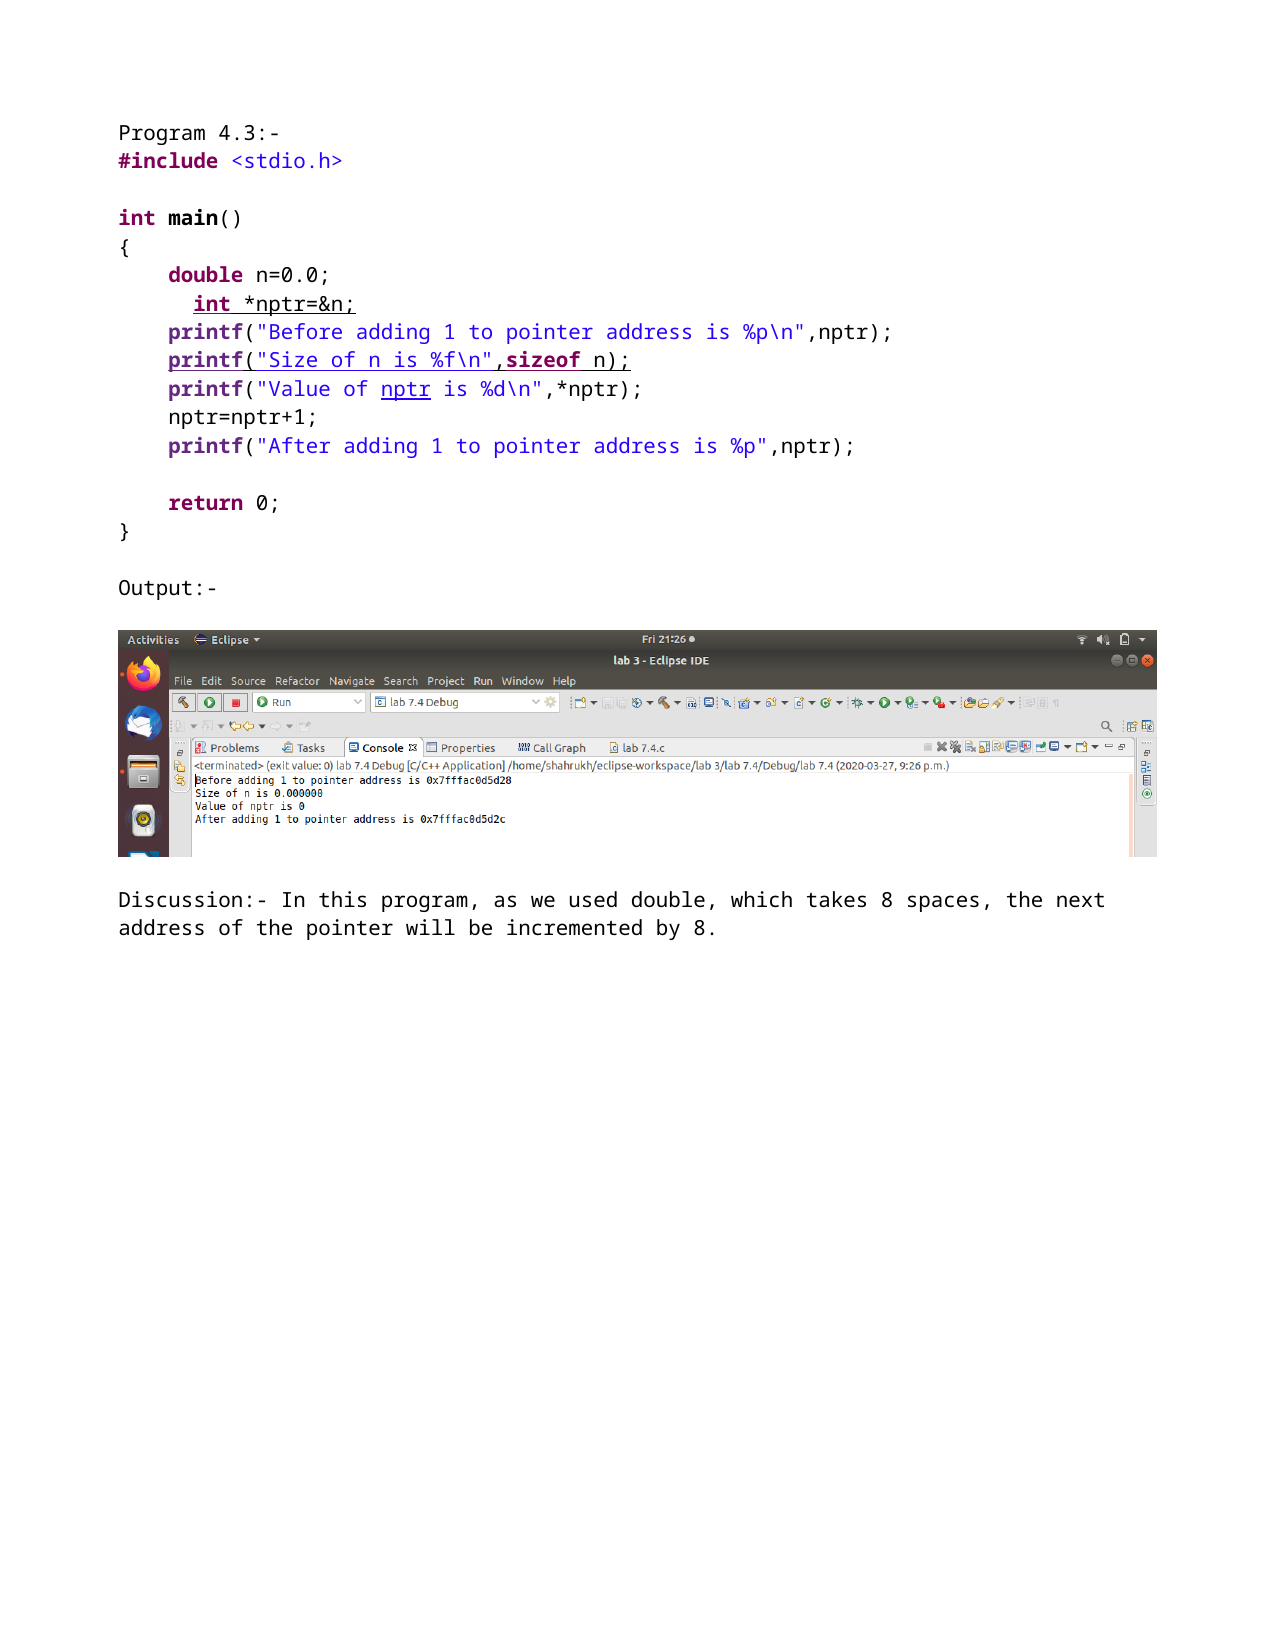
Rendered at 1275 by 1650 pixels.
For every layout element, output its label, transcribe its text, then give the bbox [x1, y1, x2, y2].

text #include <stdio.h> [118, 147, 1157, 175]
text return 0; [118, 488, 1157, 516]
text Program 4.3:- [118, 118, 1157, 147]
text Output:- [118, 573, 1157, 602]
text int *nptr=&n; [118, 289, 1157, 317]
text nptr=nptr+1; [118, 402, 1157, 431]
text Discussion:- In this program, as we used double, which takes 8 spaces, the next address of the pointer will be incremented by 8. [118, 885, 1157, 942]
text int main() [118, 203, 1157, 232]
picture [118, 630, 1157, 857]
text } [118, 516, 1157, 545]
text printf("After adding 1 to pointer address is %p",nptr); [118, 431, 1157, 459]
text printf("Before adding 1 to pointer address is %p\n",nptr); [118, 317, 1157, 346]
text printf("Value of nptr is %d\n",*nptr); [118, 374, 1157, 402]
text printf("Size of n is %f\n",sizeof n); [118, 346, 1157, 374]
text double n=0.0; [118, 260, 1157, 289]
text { [118, 232, 1157, 260]
